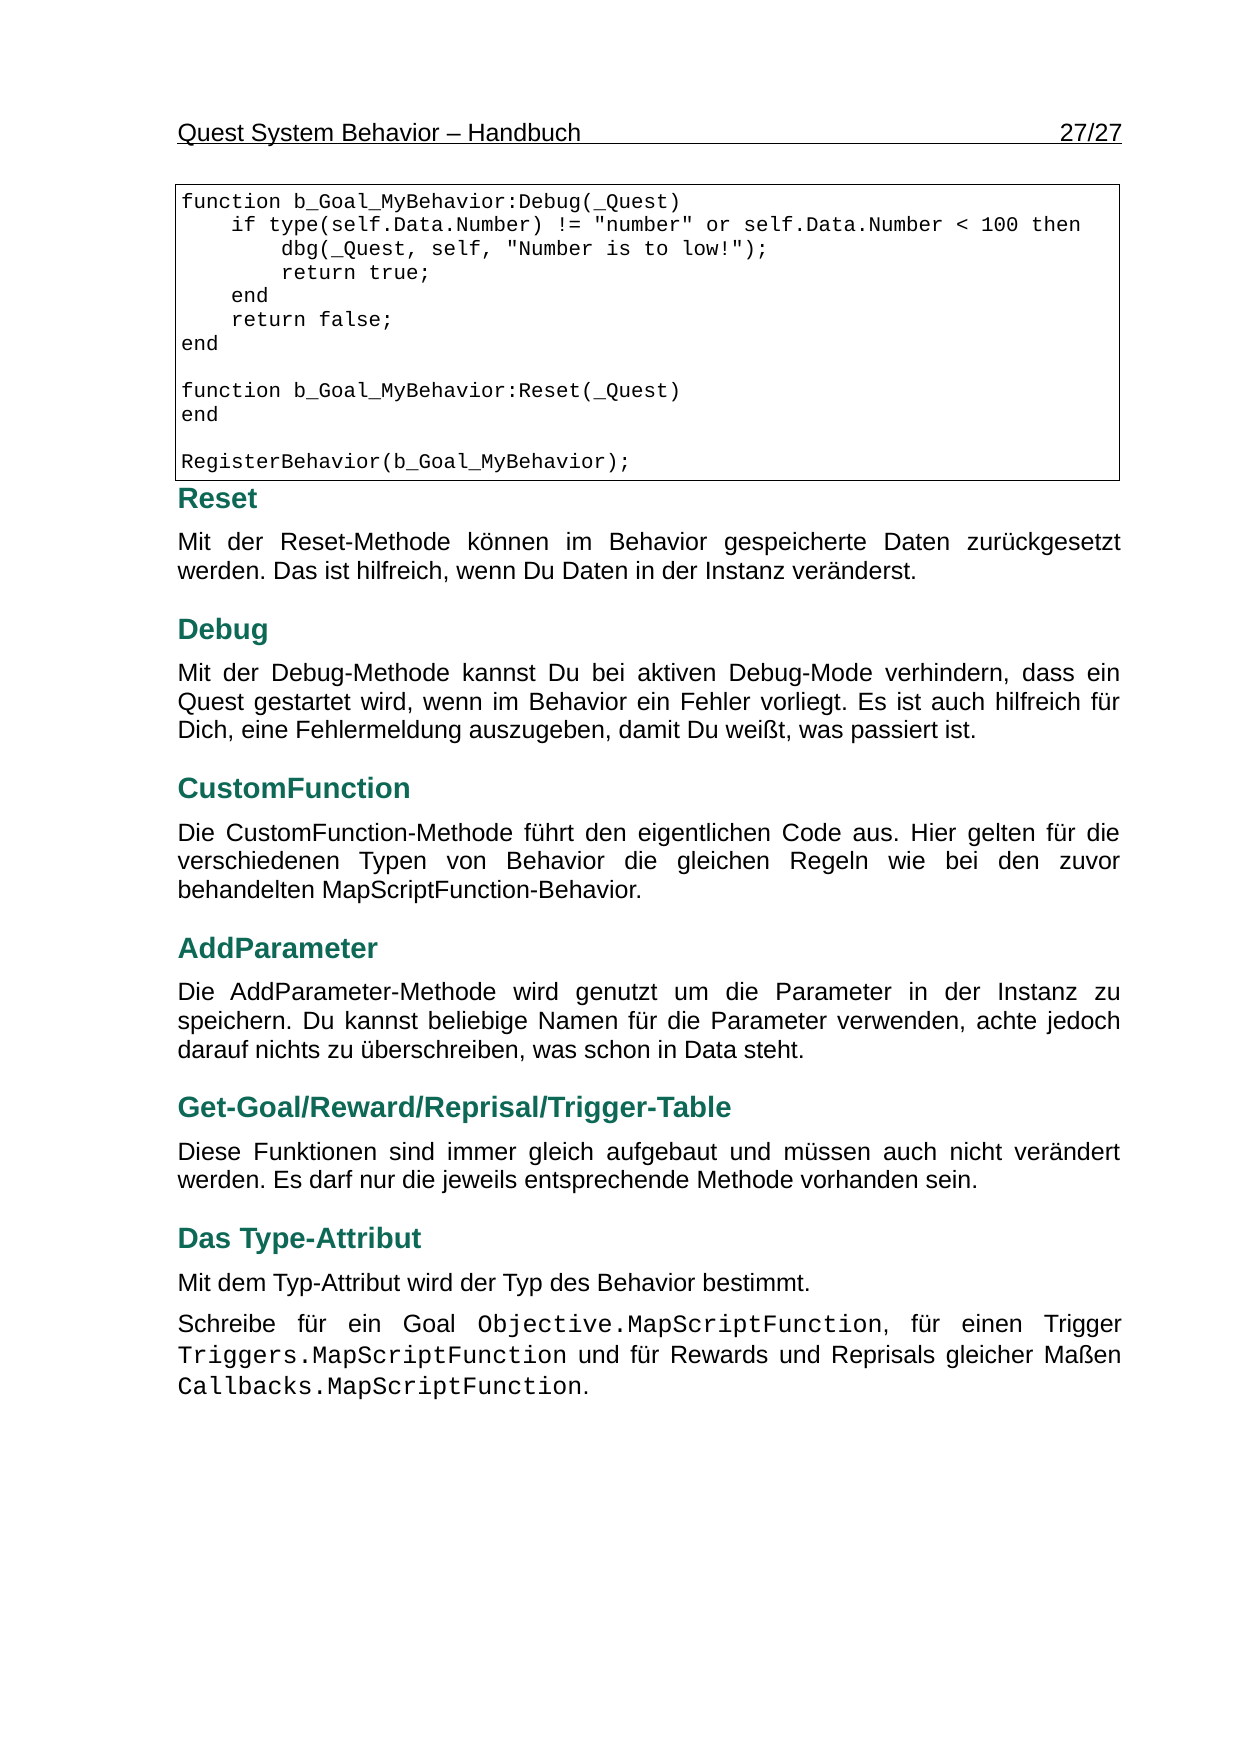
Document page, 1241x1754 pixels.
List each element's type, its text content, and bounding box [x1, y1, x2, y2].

text Diese Funktionen sind immer gleich aufgebaut und müssen auch nicht verändert werden. Es darf nur die jeweils entsprechende Methode vorhanden sein. [177, 1137, 1122, 1194]
subtitle Debug [177, 612, 1122, 645]
text Schreibe für ein Goal Objective.MapScriptFunction, für einen Trigger Triggers.MapScriptFunction und für Rewards und Reprisals gleicher Maßen Callbacks.MapScriptFunction. [177, 1309, 1122, 1402]
text Mit dem Typ-Attribut wird der Typ des Behavior bestimmt. [177, 1267, 1122, 1296]
text Mit der Reset-Methode können im Behavior gespeicherte Daten zurückgesetzt werden. Das ist hilfreich, wenn Du Daten in der Instanz veränderst. [177, 527, 1122, 584]
text Die AddParameter-Methode wird genutzt um die Parameter in der Instanz zu speichern. Du kannst beliebige Namen für die Parameter verwenden, achte jedoch darauf nichts zu überschreiben, was schon in Data steht. [177, 977, 1122, 1063]
subtitle Get-Goal/Reward/Reprisal/Trigger-Table [177, 1090, 1122, 1124]
subtitle CustomFunction [177, 771, 1122, 805]
subtitle Das Type-Attribut [177, 1221, 1122, 1255]
text Die CustomFunction-Methode führt den eigentlichen Code aus. Hier gelten für die verschiedenen Typen von Behavior die gleichen Regeln wie bei den zuvor behandelten MapScriptFunction-Behavior. [177, 817, 1122, 904]
subtitle AddParameter [177, 931, 1122, 964]
subtitle Reset [177, 176, 1122, 514]
text Mit der Debug-Methode kannst Du bei aktiven Debug-Mode verhindern, dass ein Quest gestartet wird, wenn im Behavior ein Fehler vorliegt. Es ist auch hilfreich für Dich, eine Fehlermeldung auszugeben, damit Du weißt, was passiert ist. [177, 658, 1122, 744]
